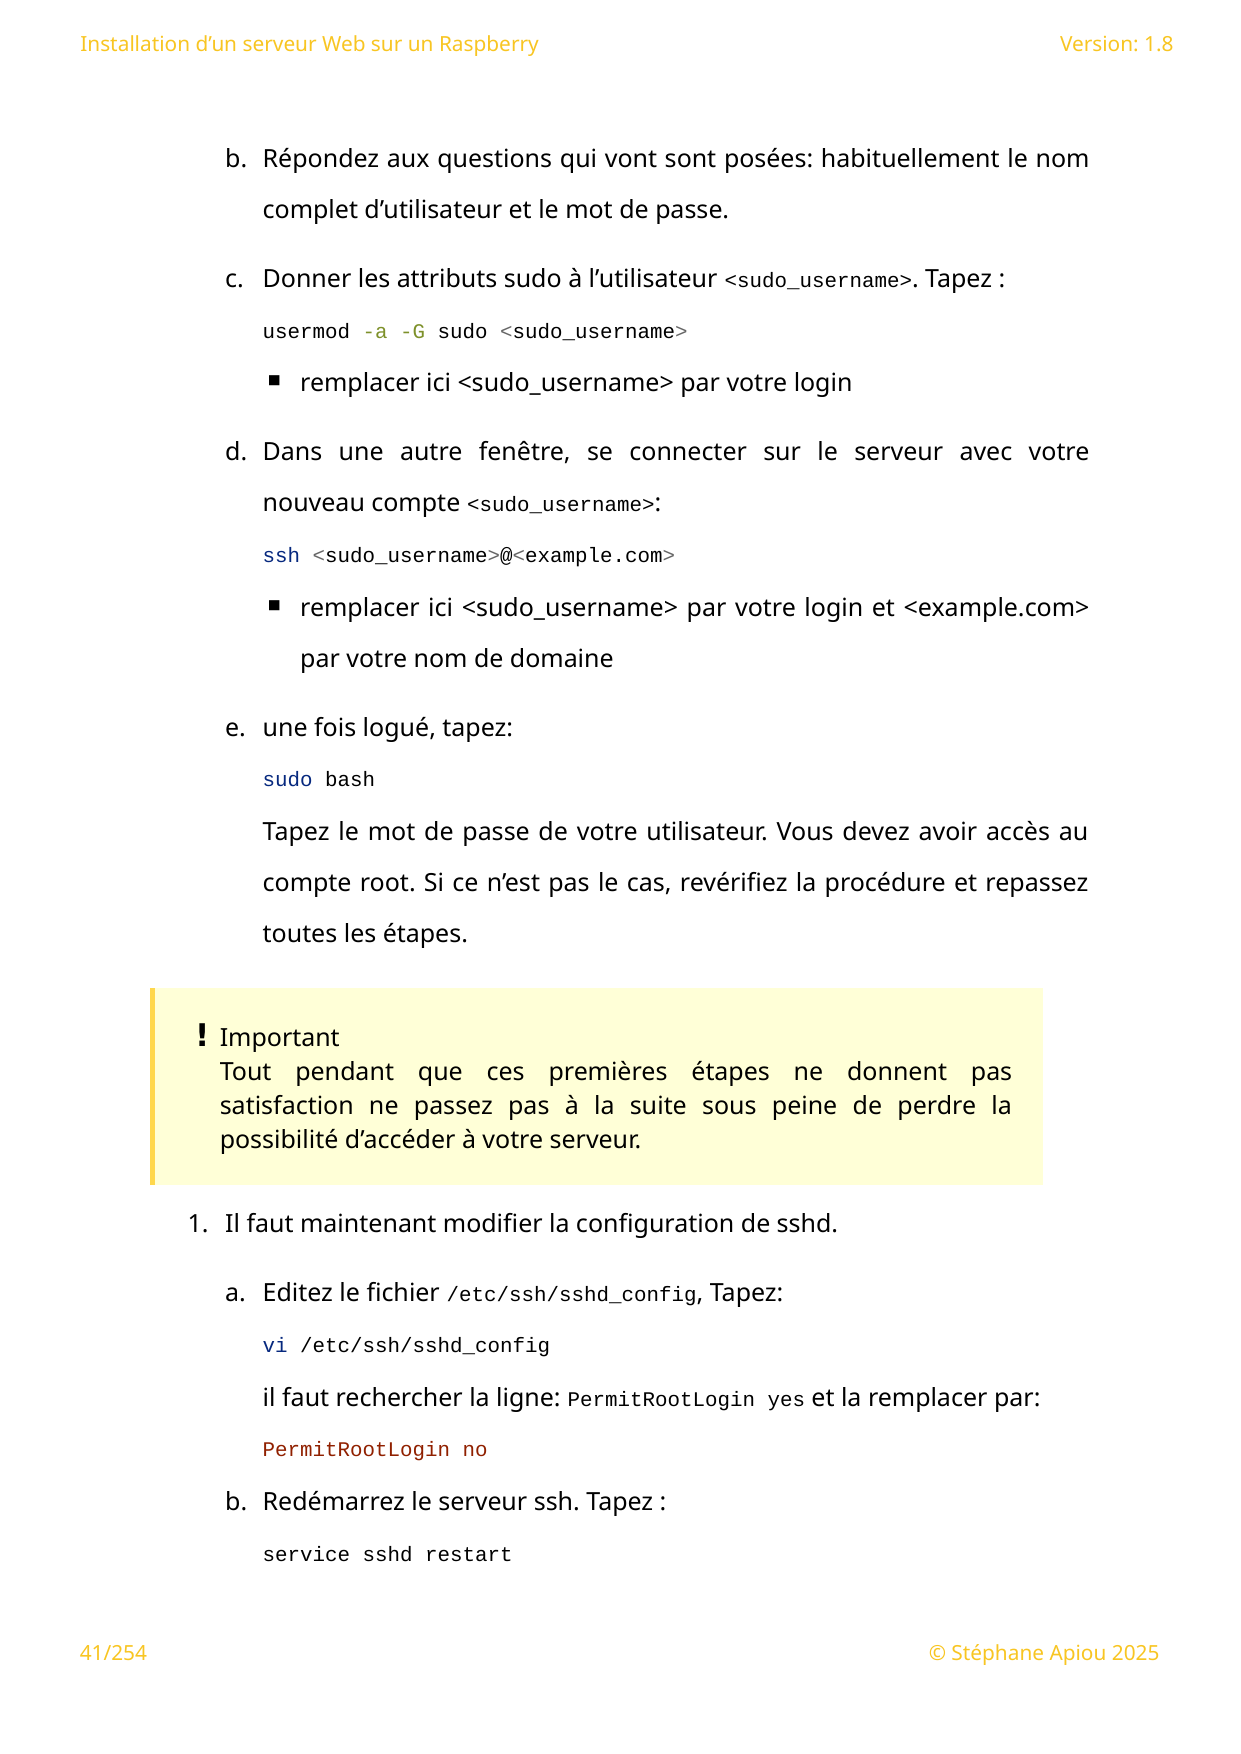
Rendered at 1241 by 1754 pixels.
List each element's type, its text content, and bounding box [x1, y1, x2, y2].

list remplacer ici <sudo_username> par votre login [262, 365, 1090, 399]
list Donner les attributs sudo à l’utilisateur <sudo_username>. Tapez : [225, 261, 1090, 295]
list usermod -a -G sudo <sudo_username> [225, 321, 1090, 344]
list il faut rechercher la ligne: PermitRootLogin yes et la remplacer par: [225, 1379, 1090, 1413]
list sudo bash [225, 769, 1090, 793]
list une fois logué, tapez: [225, 709, 1090, 743]
list Dans une autre fenêtre, se connecter sur le serveur avec votre nouveau compte <sudo_username>: [225, 434, 1090, 519]
list Tapez le mot de passe de votre utilisateur. Vous devez avoir accès au compte root. Si ce n’est pas le cas, revérifiez la procédure et repassez toutes les étapes. [225, 814, 1090, 950]
list Editez le fichier /etc/ssh/sshd_config, Tapez: [225, 1275, 1090, 1309]
list Répondez aux questions qui vont sont posées: habituellement le nom complet d’utilisateur et le mot de passe. [225, 141, 1090, 226]
list ssh <sudo_username>@<example.com> [225, 545, 1090, 569]
list PermitRootLogin no [225, 1439, 1090, 1463]
list vi /etc/ssh/sshd_config [225, 1335, 1090, 1358]
list remplacer ici <sudo_username> par votre login et <example.com> par votre nom de domaine [262, 589, 1090, 674]
list Il faut maintenant modifier la configuration de sshd. [187, 1206, 1090, 1240]
list service sshd restart [225, 1544, 1090, 1567]
list Redémarrez le serveur ssh. Tapez : [225, 1484, 1090, 1518]
list Important Tout pendant que ces premières étapes ne donnent pas satisfaction ne passez pas à la suite sous peine de perdre la possibilité d’accéder à votre serveur. [155, 988, 1043, 1185]
